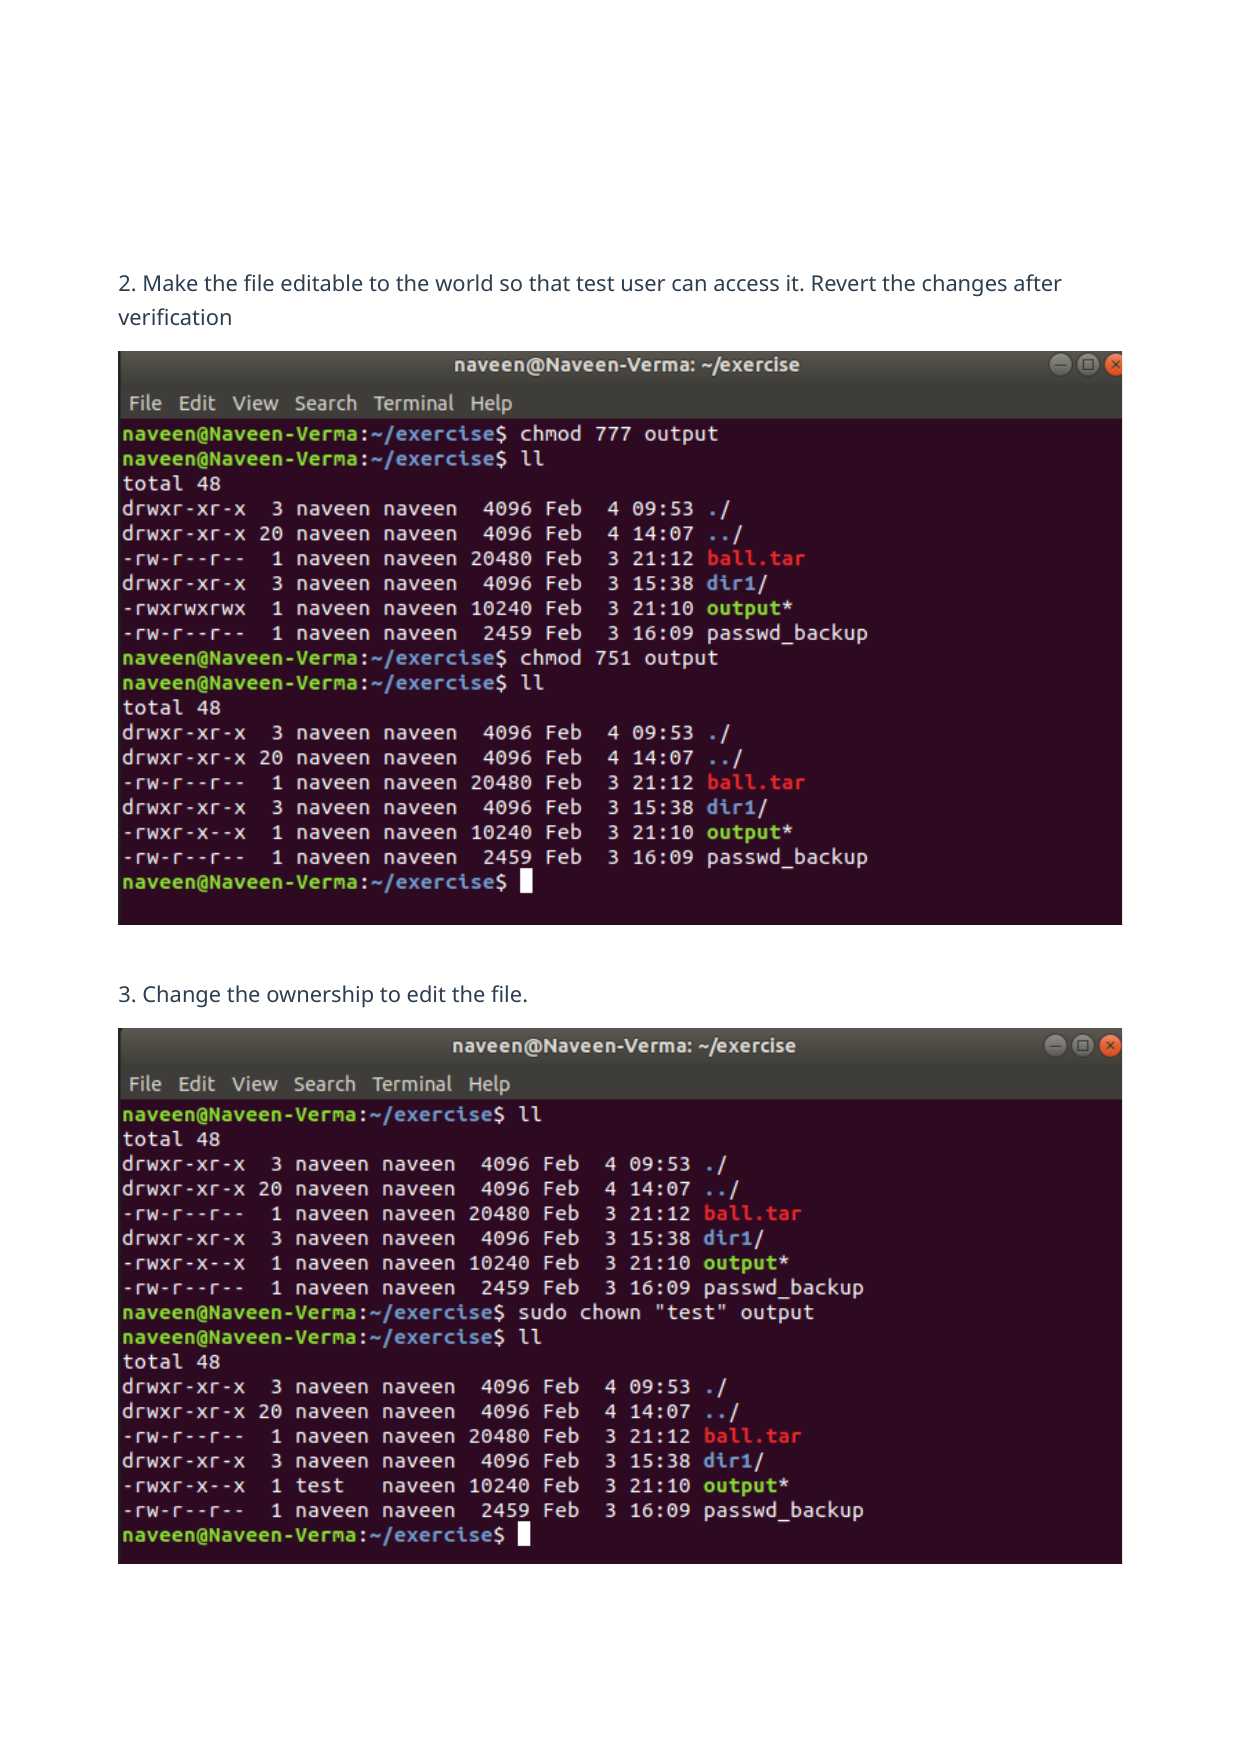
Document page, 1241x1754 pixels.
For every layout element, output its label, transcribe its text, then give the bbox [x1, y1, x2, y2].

picture [118, 1028, 1123, 1564]
text 3. Change the ownership to edit the file. [118, 979, 1122, 1008]
text 2. Make the file editable to the world so that test user can access it. Revert the changes after verification [118, 267, 1122, 331]
picture [118, 351, 1123, 925]
